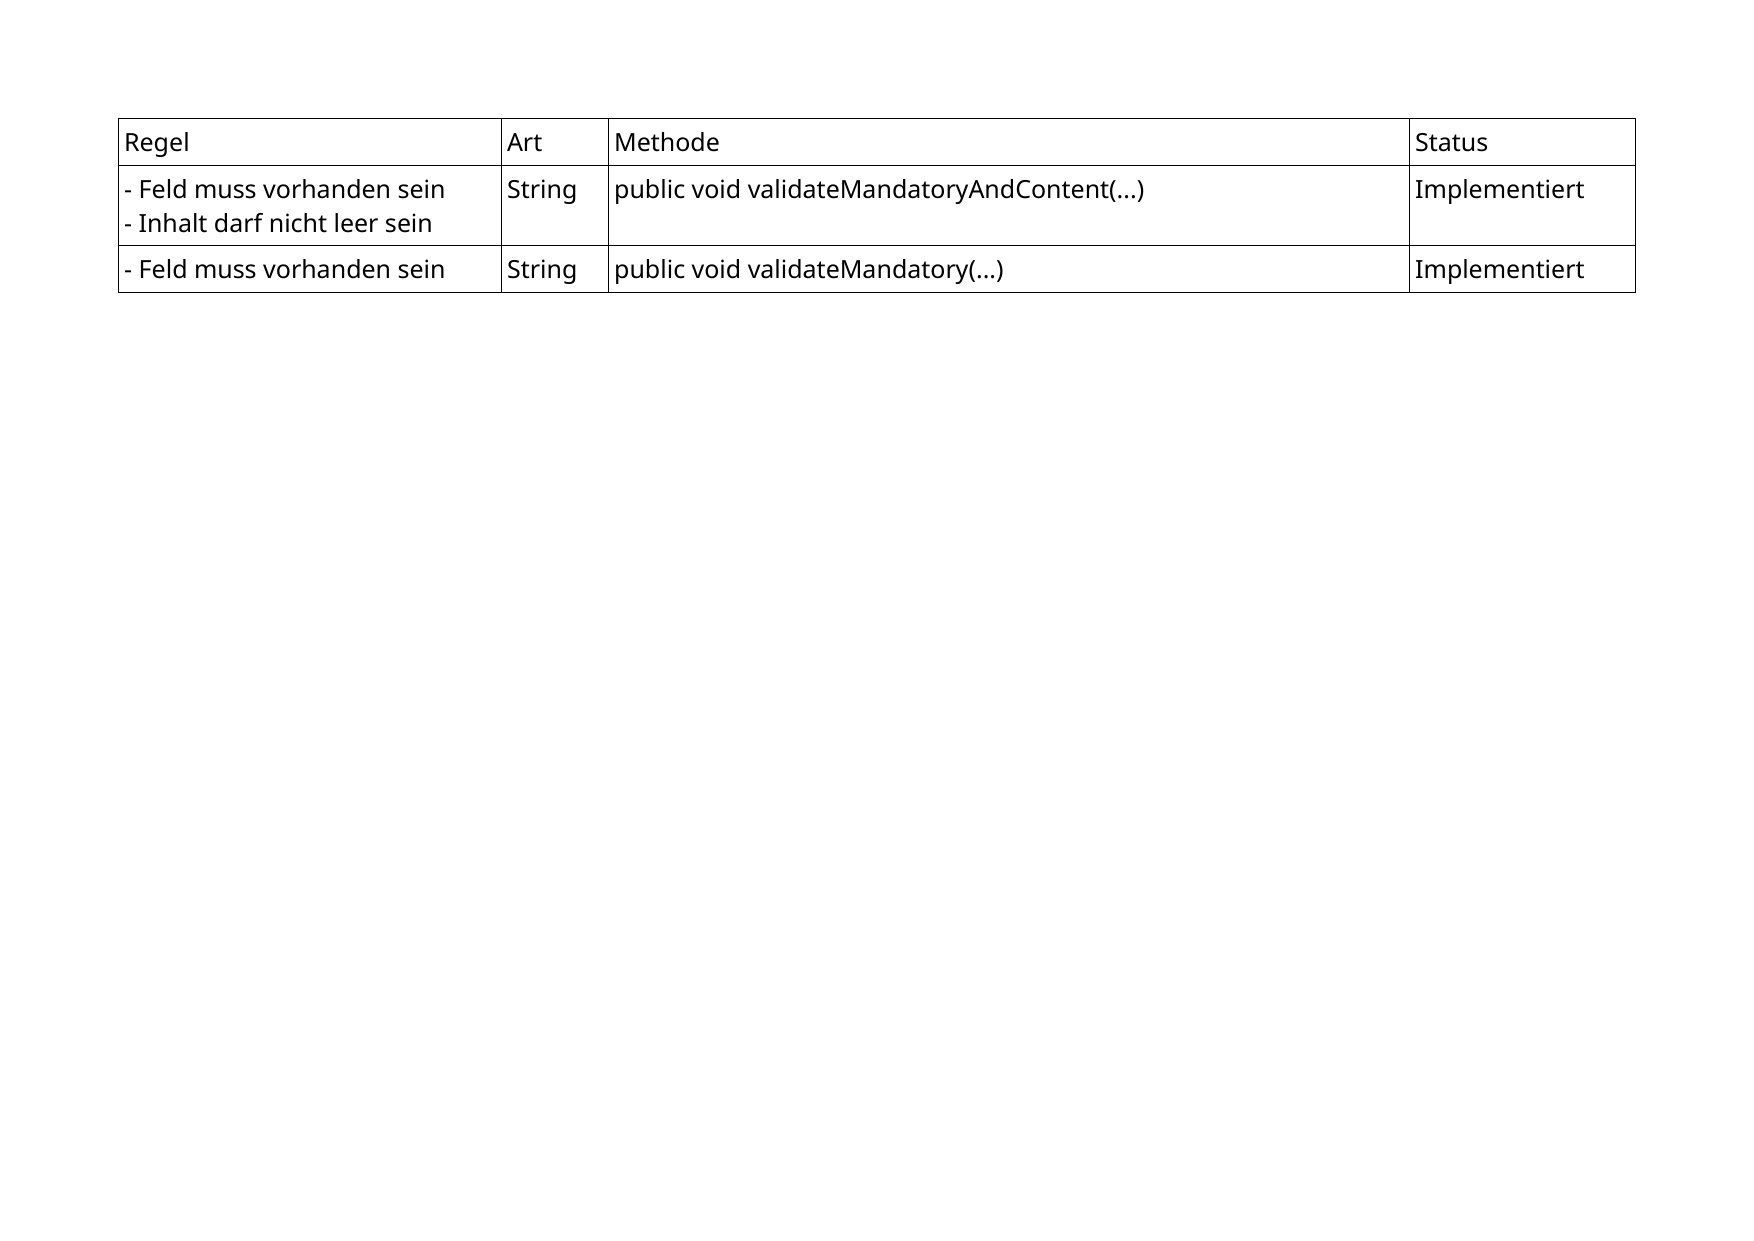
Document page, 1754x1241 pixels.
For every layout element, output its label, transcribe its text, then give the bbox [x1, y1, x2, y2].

table_cell - Feld muss vorhanden sein [119, 246, 501, 292]
table_cell String [502, 246, 608, 292]
table_header Art [502, 119, 608, 165]
table_cell Implementiert [1410, 246, 1635, 292]
table_header Regel [119, 119, 501, 165]
table_cell public void validateMandatoryAndContent(...) [609, 166, 1409, 245]
table_cell public void validateMandatory(...) [609, 246, 1409, 292]
table_cell - Feld muss vorhanden sein - Inhalt darf nicht leer sein [119, 166, 501, 245]
table_cell String [502, 166, 608, 245]
table_header Methode [609, 119, 1409, 165]
table_header Status [1410, 119, 1635, 165]
table_cell Implementiert [1410, 166, 1635, 245]
